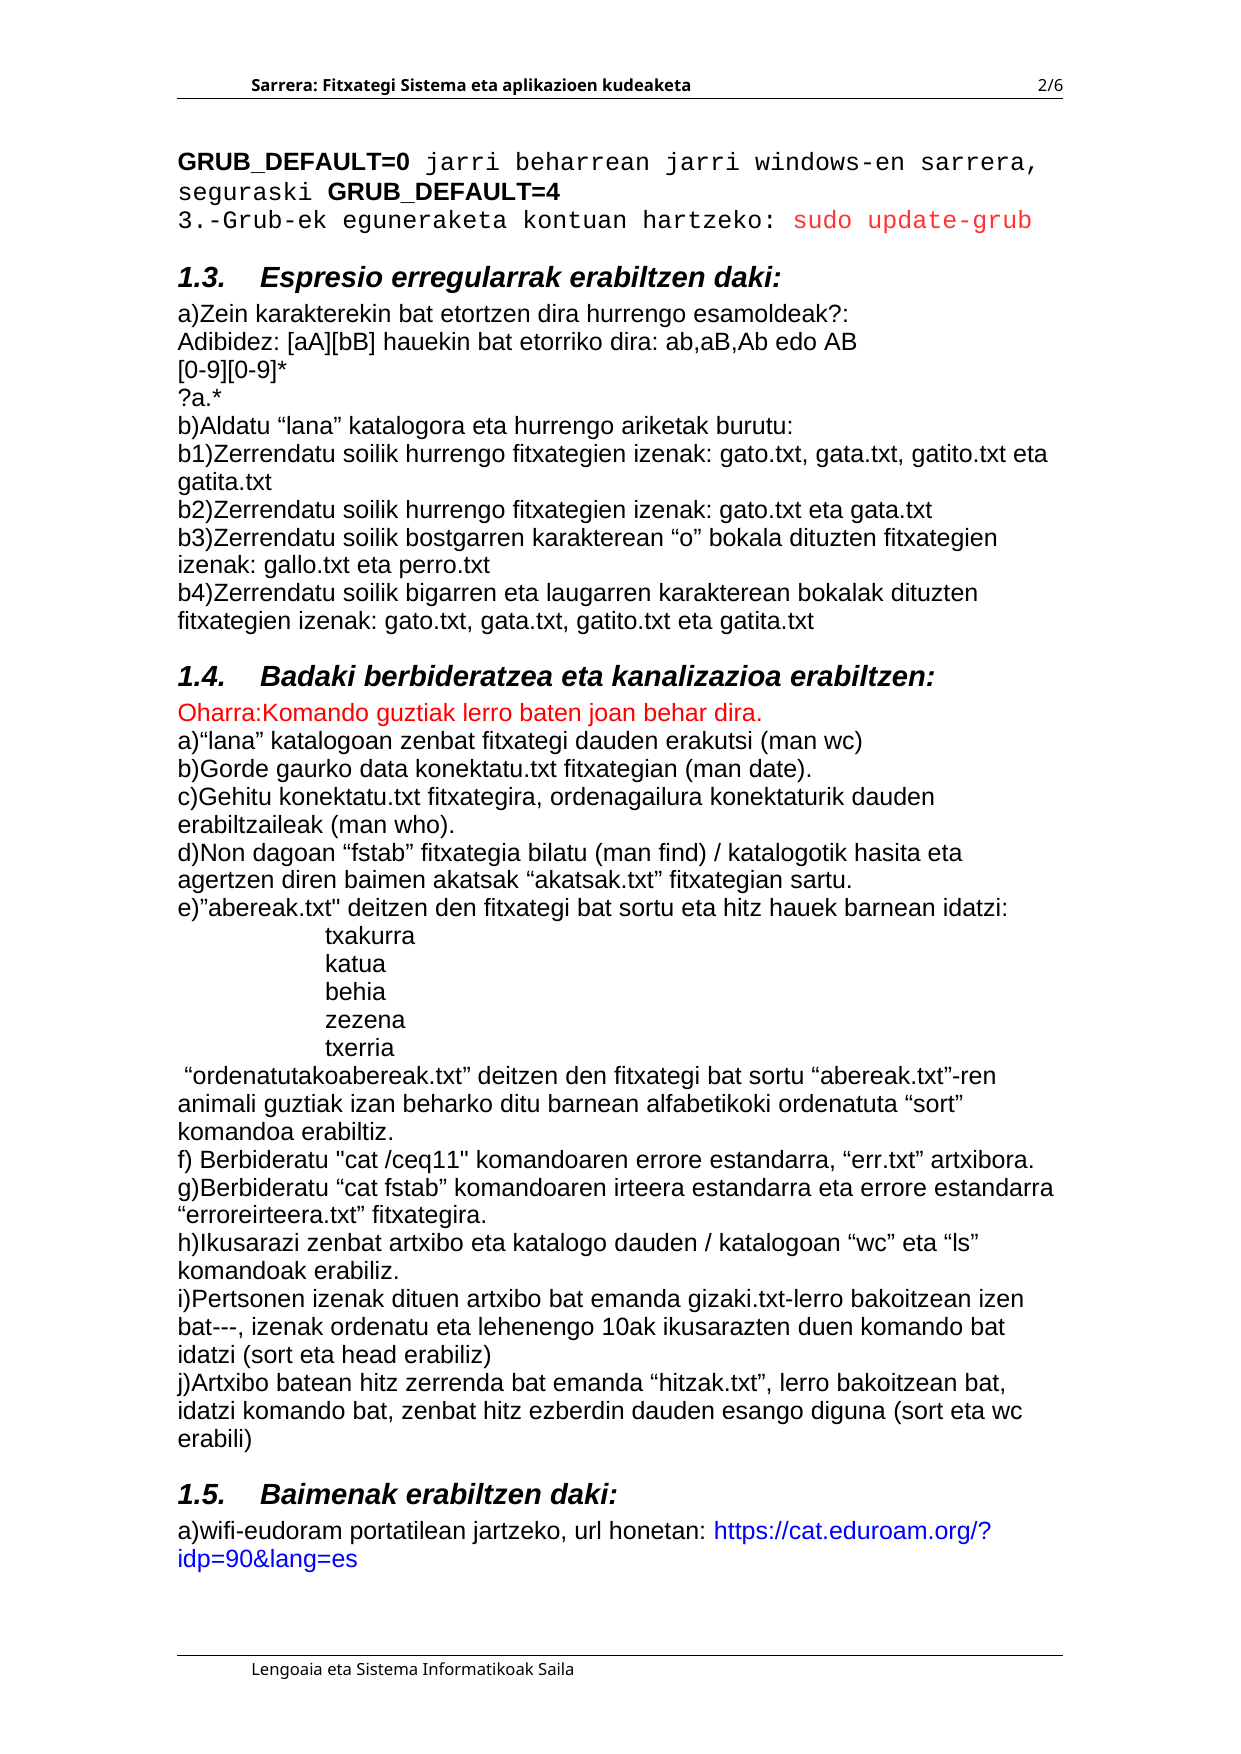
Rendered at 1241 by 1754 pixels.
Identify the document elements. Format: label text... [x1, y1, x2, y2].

text zezena [325, 1006, 1063, 1034]
text Oharra:Komando guztiak lerro baten joan behar dira. [177, 699, 1063, 727]
text b4)Zerrendatu soilik bigarren eta laugarren karakterean bokalak dituzten fitxategien izenak: gato.txt, gata.txt, gatito.txt eta gatita.txt [177, 579, 1063, 635]
text a)“lana” katalogoan zenbat fitxategi dauden erakutsi (man wc) [177, 727, 1063, 755]
text behia [325, 978, 1063, 1006]
text c)Gehitu konektatu.txt fitxategira, ordenagailura konektaturik dauden erabiltzaileak (man who). [177, 783, 1063, 838]
text b3)Zerrendatu soilik bostgarren karakterean “o” bokala dituzten fitxategien izenak: gallo.txt eta perro.txt [177, 523, 1063, 579]
subtitle Baimenak erabiltzen daki: [177, 1478, 1063, 1510]
text [0-9][0-9]* [177, 356, 1063, 384]
text e)”abereak.txt" deitzen den fitxategi bat sortu eta hitz hauek barnean idatzi: [177, 894, 1063, 922]
text b2)Zerrendatu soilik hurrengo fitxategien izenak: gato.txt eta gata.txt [177, 495, 1063, 523]
text txakurra [325, 922, 1063, 950]
subtitle Espresio erregularrak erabiltzen daki: [177, 261, 1063, 294]
list j)Artxibo batean hitz zerrenda bat emanda “hitzak.txt”, lerro bakoitzean bat, idatzi komando bat, zenbat hitz ezberdin dauden esango diguna (sort eta wc erabili) [177, 1369, 1063, 1453]
text ?a.* [177, 384, 1063, 412]
text b)Aldatu “lana” katalogora eta hurrengo ariketak burutu: [177, 412, 1063, 439]
text a)wifi-eudoram portatilean jartzeko, url honetan: https://cat.eduroam.org/?idp=90&lang=es [177, 1516, 1063, 1572]
text katua [325, 950, 1063, 978]
list g)Berbideratu “cat fstab” komandoaren irteera estandarra eta errore estandarra “erroreirteera.txt” fitxategira. [177, 1173, 1063, 1229]
text Adibidez: [aA][bB] hauekin bat etorriko dira: ab,aB,Ab edo AB [177, 328, 1063, 356]
text GRUB_DEFAULT=0 jarri beharrean jarri windows-en sarrera, seguraski GRUB_DEFAULT=4 [177, 148, 1063, 208]
subtitle Badaki berbideratzea eta kanalizazioa erabiltzen: [177, 660, 1063, 693]
text txerria [325, 1034, 1063, 1062]
list f) Berbideratu "cat /ceq11" komandoaren errore estandarra, “err.txt” artxibora. [177, 1146, 1063, 1173]
list i)Pertsonen izenak dituen artxibo bat emanda gizaki.txt-lerro bakoitzean izen bat---, izenak ordenatu eta lehenengo 10ak ikusarazten duen komando bat idatzi (sort eta head erabiliz) [177, 1285, 1063, 1369]
list h)Ikusarazi zenbat artxibo eta katalogo dauden / katalogoan “wc” eta “ls” komandoak erabiliz. [177, 1229, 1063, 1285]
text b)Gorde gaurko data konektatu.txt fitxategian (man date). [177, 755, 1063, 783]
text 3.-Grub-ek eguneraketa kontuan hartzeko: sudo update-grub [177, 208, 1063, 236]
text a)Zein karakterekin bat etortzen dira hurrengo esamoldeak?: [177, 300, 1063, 328]
text d)Non dagoan “fstab” fitxategia bilatu (man find) / katalogotik hasita eta agertzen diren baimen akatsak “akatsak.txt” fitxategian sartu. [177, 838, 1063, 894]
list “ordenatutakoabereak.txt” deitzen den fitxategi bat sortu “abereak.txt”-ren animali guztiak izan beharko ditu barnean alfabetikoki ordenatuta “sort” komandoa erabiltiz. [177, 1062, 1063, 1146]
text b1)Zerrendatu soilik hurrengo fitxategien izenak: gato.txt, gata.txt, gatito.txt eta gatita.txt [177, 439, 1063, 495]
